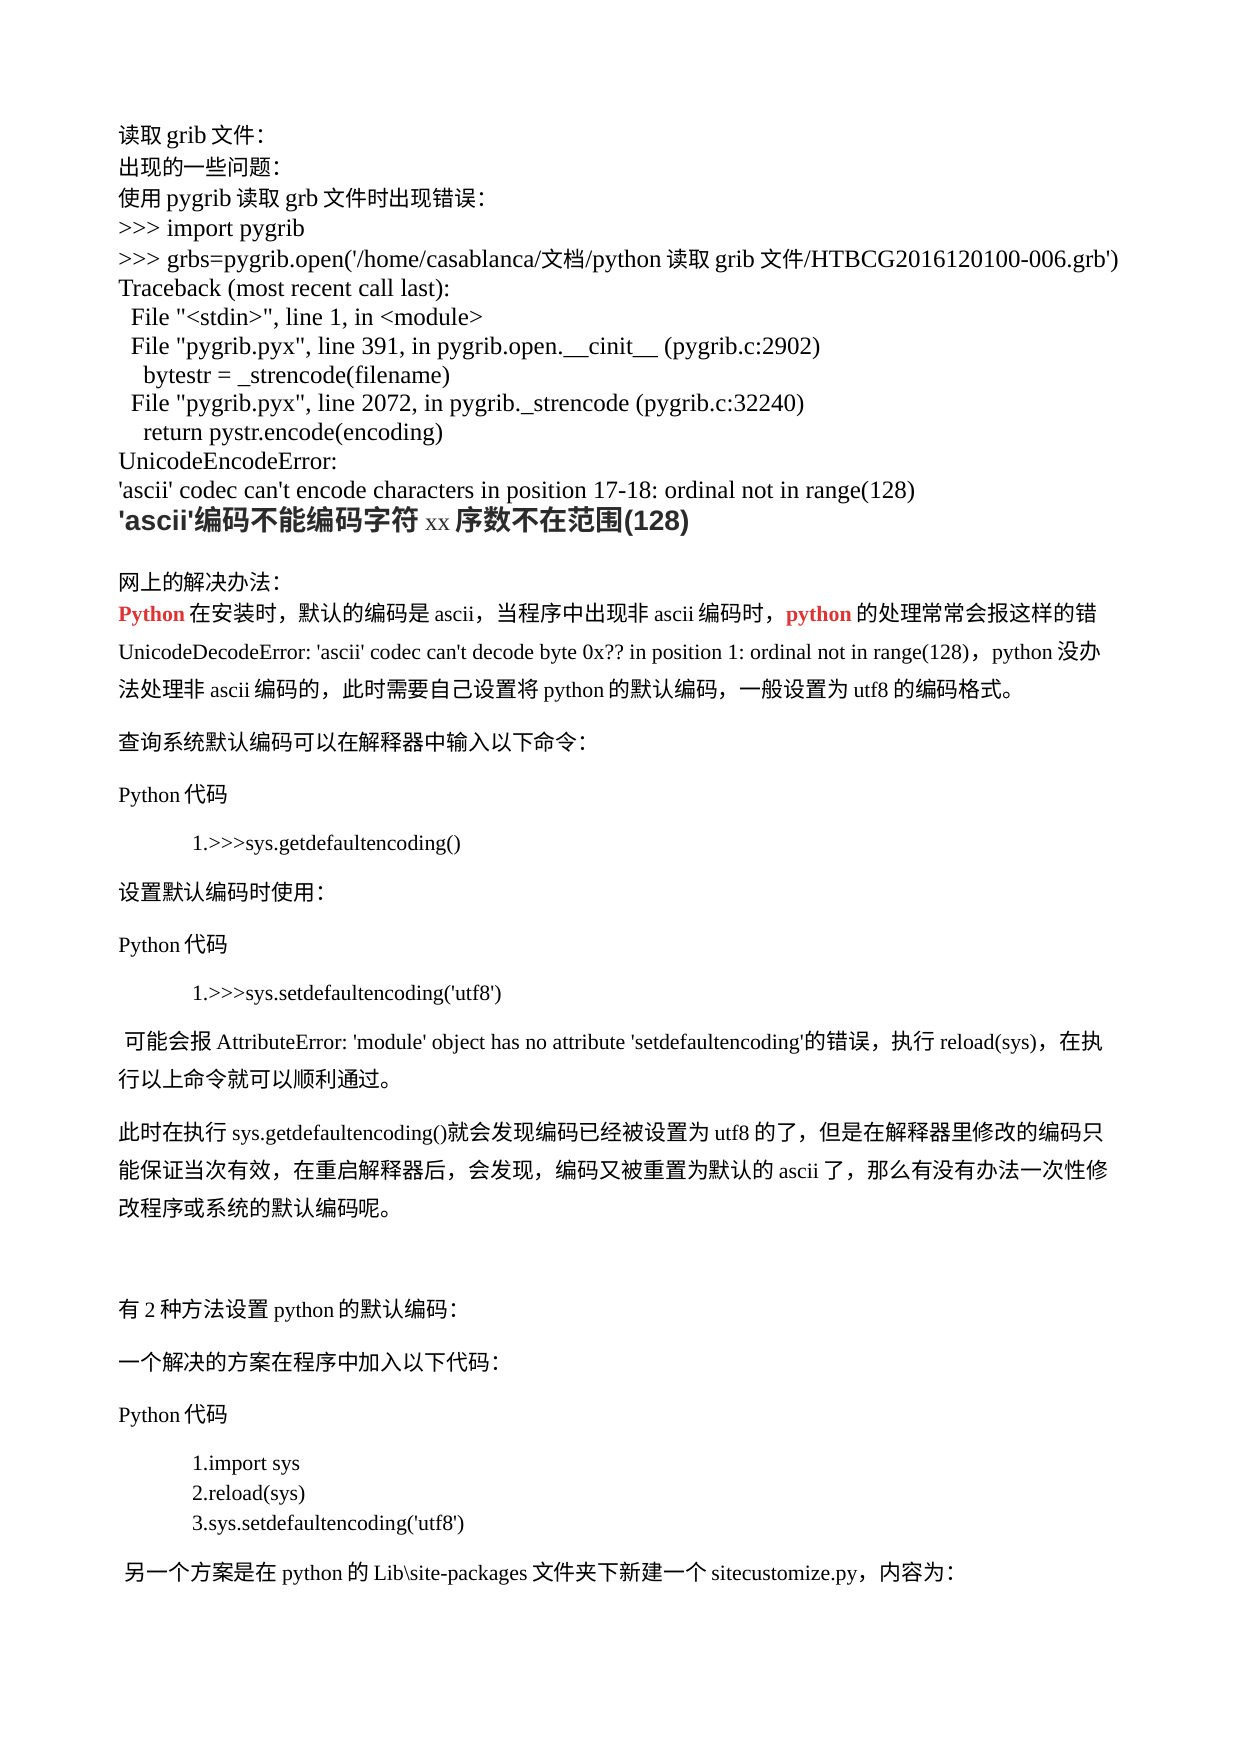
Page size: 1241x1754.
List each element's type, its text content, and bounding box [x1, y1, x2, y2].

text >>> import pygrib [118, 213, 1122, 242]
text 网上的解决办法： [118, 565, 1122, 596]
text 设置默认编码时使用： [118, 874, 1122, 906]
text 一个解决的方案在程序中加入以下代码： [118, 1344, 1122, 1376]
text File "<stdin>", line 1, in <module> [118, 302, 1122, 331]
text Python在安装时，默认的编码是ascii，当程序中出现非ascii编码时，python的处理常常会报这样的错UnicodeDecodeError: 'ascii' codec can't decode byte 0x?? in position 1: ordinal not in range(128)，python没办法处理非ascii编码的，此时需要自己设置将python的默认编码，一般设置为utf8的编码格式。 [118, 596, 1122, 704]
list import sys [118, 1449, 1122, 1475]
text 出现的一些问题： [118, 150, 1122, 181]
text 使用pygrib读取grb文件时出现错误： [118, 181, 1122, 213]
text 查询系统默认编码可以在解释器中输入以下命令： [118, 725, 1122, 756]
text 有2种方法设置python的默认编码： [118, 1292, 1122, 1324]
list >>>sys.getdefaultencoding() [118, 830, 1122, 855]
text Python代码 [118, 777, 1122, 809]
list sys.setdefaultencoding('utf8') [118, 1510, 1122, 1535]
text File "pygrib.pyx", line 2072, in pygrib._strencode (pygrib.c:32240) [118, 388, 1122, 417]
text Traceback (most recent call last): [118, 273, 1122, 302]
list reload(sys) [118, 1480, 1122, 1505]
text Python代码 [118, 927, 1122, 959]
text 可能会报AttributeError: 'module' object has no attribute 'setdefaultencoding'的错误，执行reload(sys)，在执行以上命令就可以顺利通过。 [118, 1024, 1122, 1094]
text 'ascii'编码不能编码字符xx序数不在范围(128) [118, 503, 1122, 536]
text Python代码 [118, 1397, 1122, 1429]
text bytestr = _strencode(filename) [118, 360, 1122, 388]
text 此时在执行sys.getdefaultencoding()就会发现编码已经被设置为utf8的了，但是在解释器里修改的编码只能保证当次有效，在重启解释器后，会发现，编码又被重置为默认的ascii了，那么有没有办法一次性修改程序或系统的默认编码呢。 [118, 1115, 1122, 1222]
text >>> grbs=pygrib.open('/home/casablanca/文档/python读取grib文件/HTBCG2016120100-006.grb') [118, 242, 1122, 273]
text File "pygrib.pyx", line 391, in pygrib.open.__cinit__ (pygrib.c:2902) [118, 331, 1122, 360]
text return pystr.encode(encoding) [118, 417, 1122, 446]
text 读取grib文件： [118, 118, 1122, 150]
list >>>sys.setdefaultencoding('utf8') [118, 979, 1122, 1005]
text UnicodeEncodeError: [118, 446, 1122, 475]
text 'ascii' codec can't encode characters in position 17-18: ordinal not in range(128) [118, 475, 1122, 503]
text 另一个方案是在python的Lib\site-packages文件夹下新建一个sitecustomize.py，内容为： [118, 1555, 1122, 1586]
